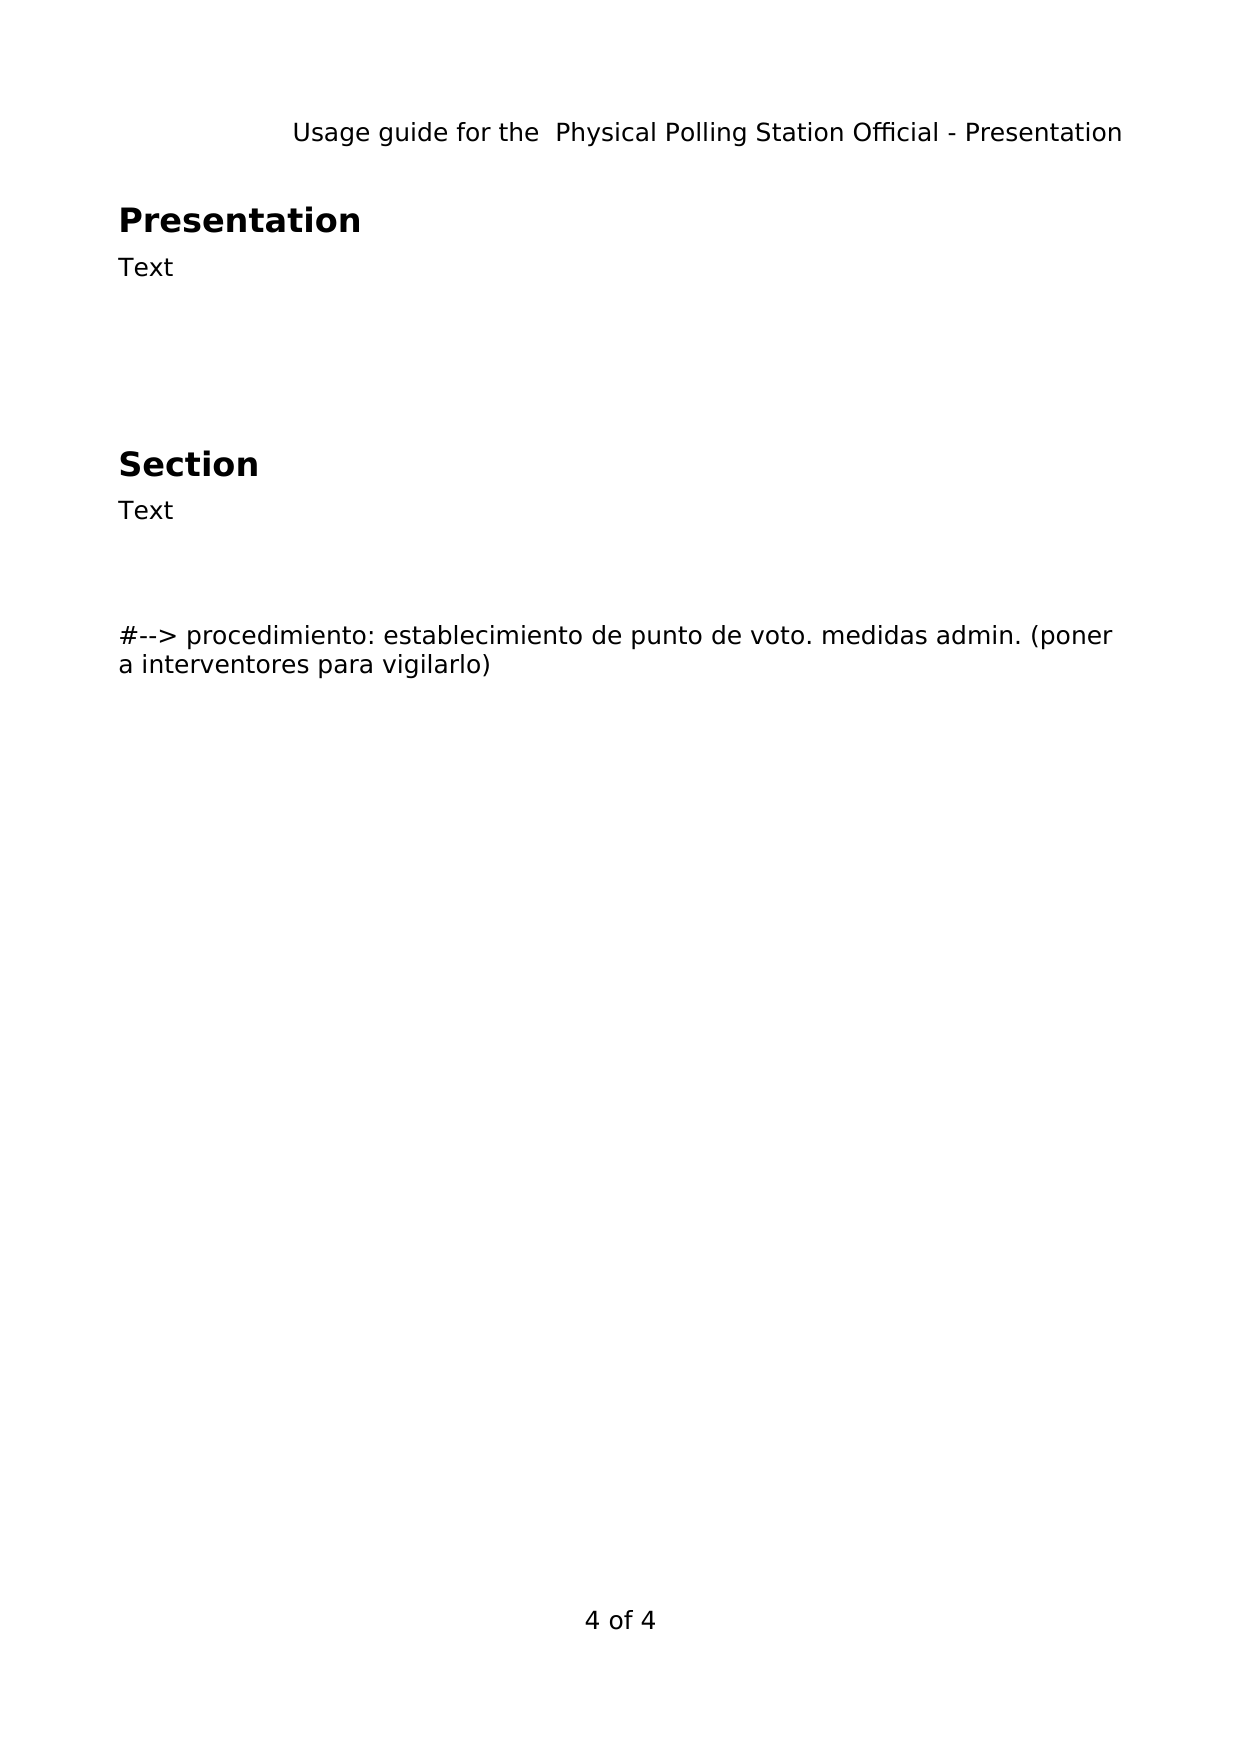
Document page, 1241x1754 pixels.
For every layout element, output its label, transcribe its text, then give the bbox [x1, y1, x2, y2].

text #--> procedimiento: establecimiento de punto de voto. medidas admin. (poner a interventores para vigilarlo) [118, 622, 1122, 680]
subtitle Presentation [118, 202, 1122, 241]
text Text [118, 253, 1122, 282]
subtitle Section [118, 445, 1122, 484]
text Text [118, 497, 1122, 526]
